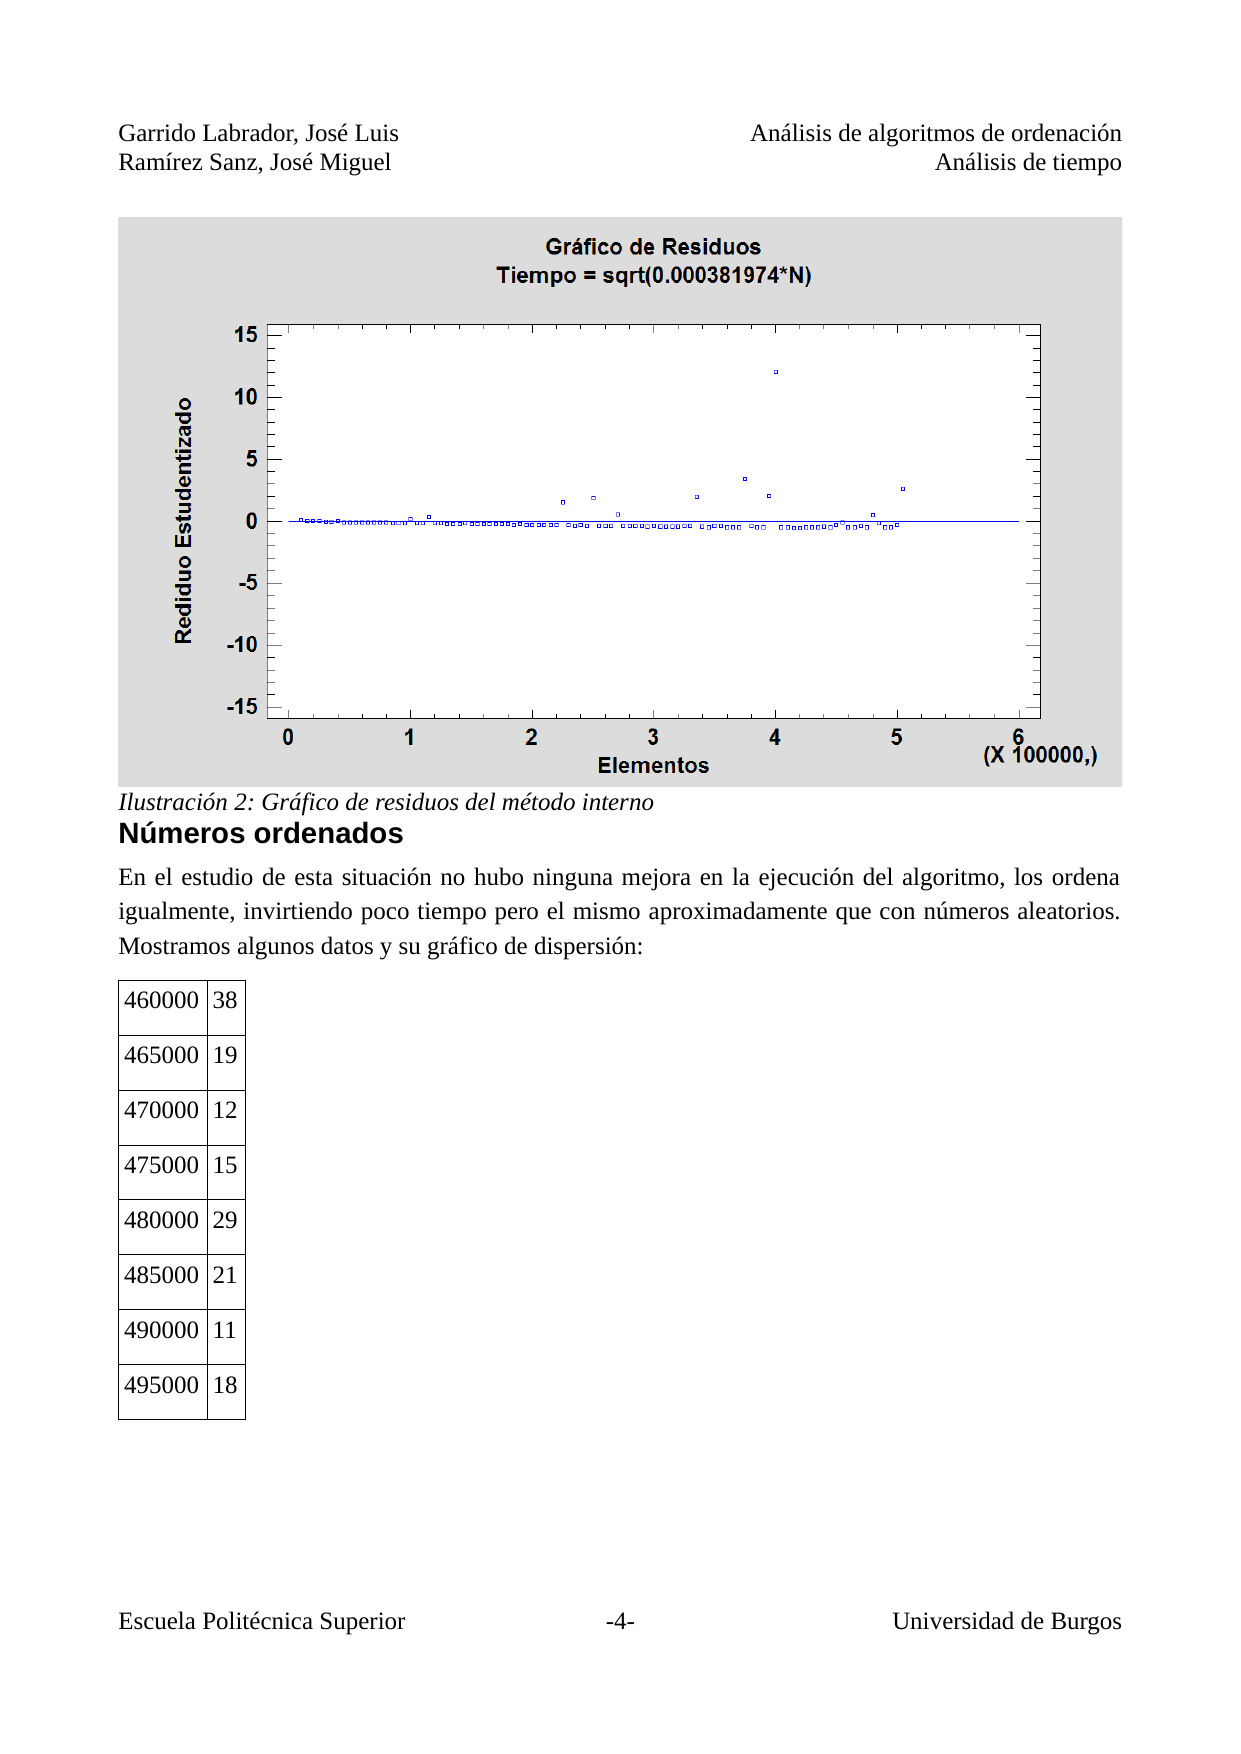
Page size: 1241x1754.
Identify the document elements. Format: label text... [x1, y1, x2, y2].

table_cell 485000 [119, 1255, 207, 1309]
table_cell 18 [208, 1365, 245, 1419]
table_cell 19 [208, 1036, 245, 1089]
table_cell 465000 [119, 1036, 207, 1089]
table_cell 475000 [119, 1146, 207, 1199]
table_cell 12 [208, 1091, 245, 1144]
table_header 38 [208, 981, 245, 1035]
table_cell 29 [208, 1200, 245, 1254]
table_cell 480000 [119, 1200, 207, 1254]
subtitle Números ordenados [118, 816, 1122, 849]
subtitle [118, 205, 1122, 217]
picture [118, 217, 1123, 787]
text En el estudio de esta situación no hubo ninguna mejora en la ejecución del algoritmo, los ordena igualmente, invirtiendo poco tiempo pero el mismo aproximadamente que con números aleatorios. Mostramos algunos datos y su gráfico de dispersión: [118, 862, 1122, 959]
table_cell 11 [208, 1310, 245, 1364]
table_cell 21 [208, 1255, 245, 1309]
table_cell 490000 [119, 1310, 207, 1364]
text Ilustración 2: Gráfico de residuos del método interno [118, 787, 1122, 816]
table_cell 495000 [119, 1365, 207, 1419]
table_header 460000 [119, 981, 207, 1035]
table_cell 470000 [119, 1091, 207, 1144]
table_cell 15 [208, 1146, 245, 1199]
